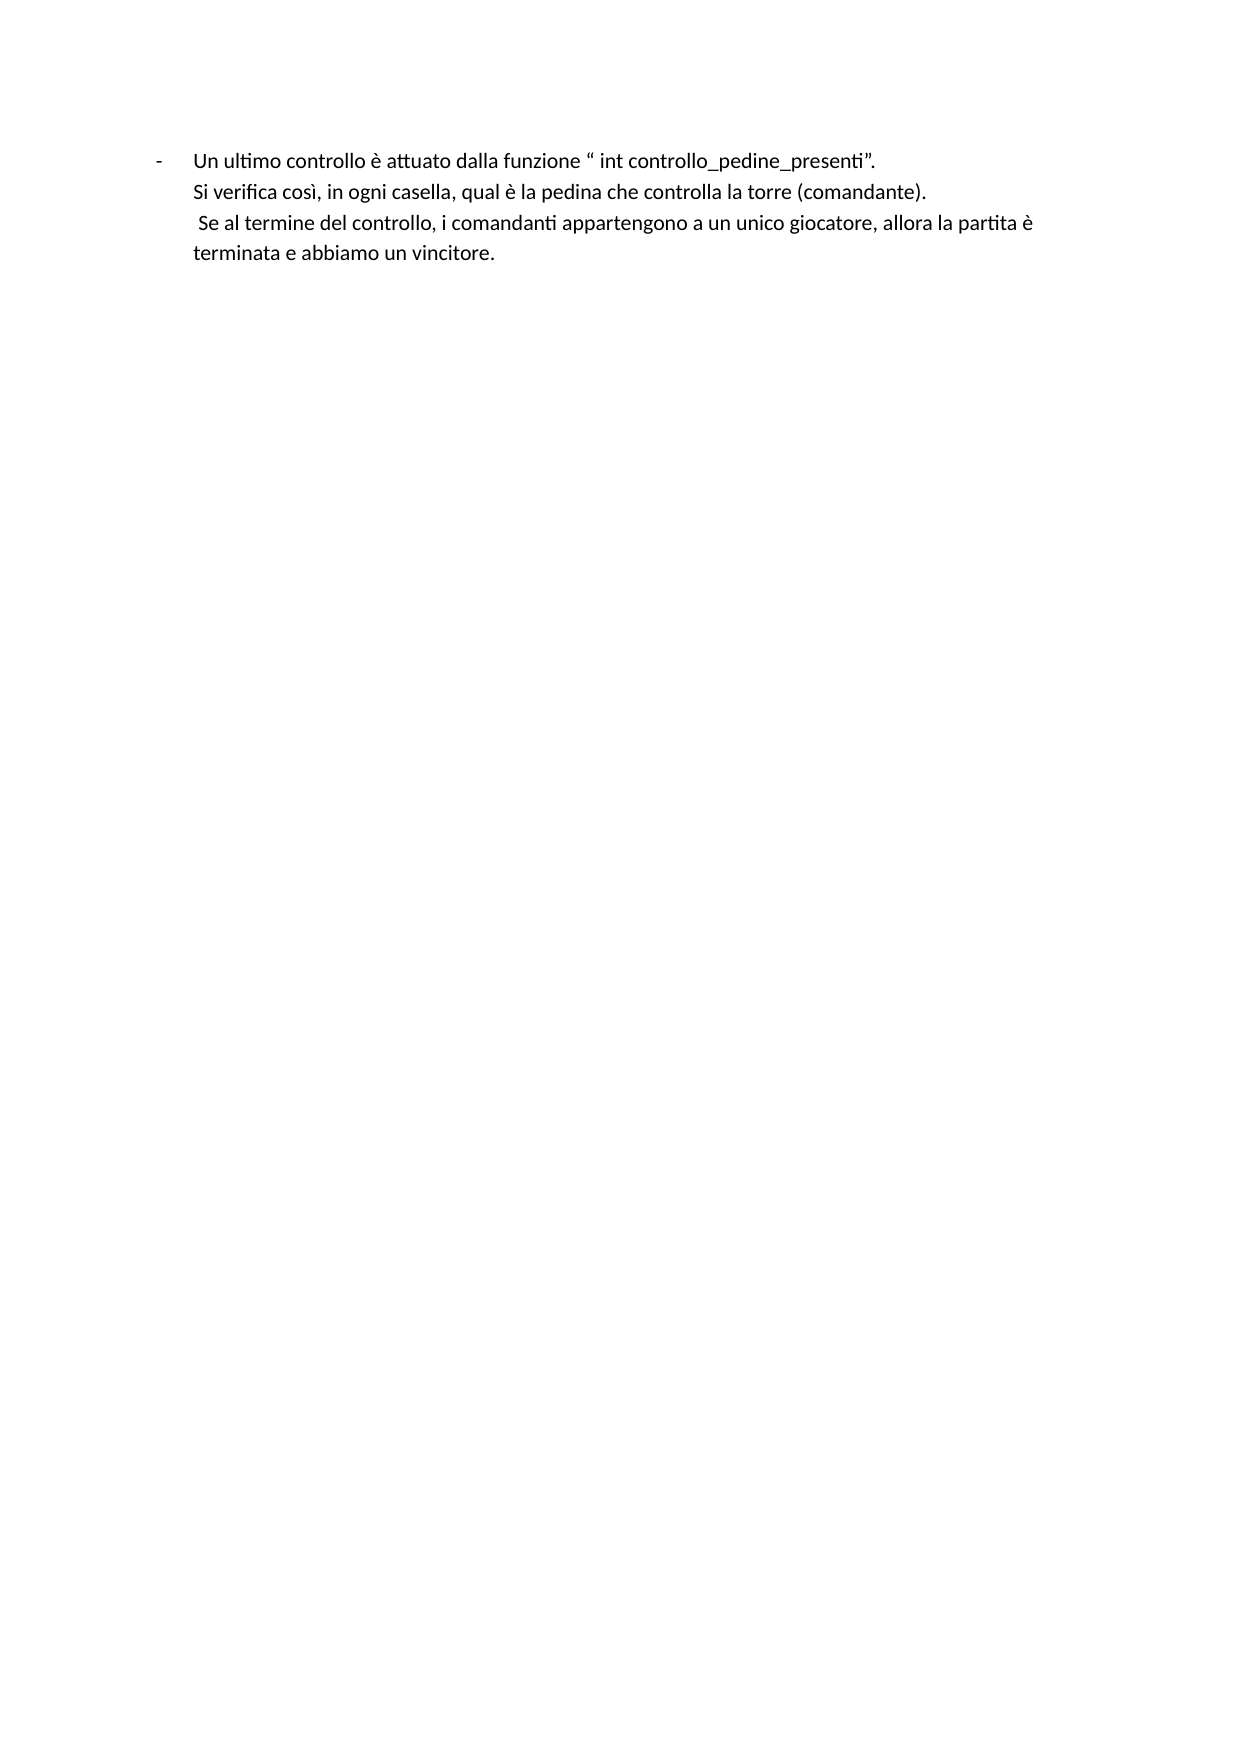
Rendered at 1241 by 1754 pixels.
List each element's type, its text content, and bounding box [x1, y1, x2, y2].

list Un ultimo controllo è attuato dalla funzione “ int controllo_pedine_presenti”. Si verifica così, in ogni casella, qual è la pedina che controlla la torre (comandante). Se al termine del controllo, i comandanti appartengono a un unico giocatore, allora la partita è terminata e abbiamo un vincitore. [156, 148, 1122, 266]
